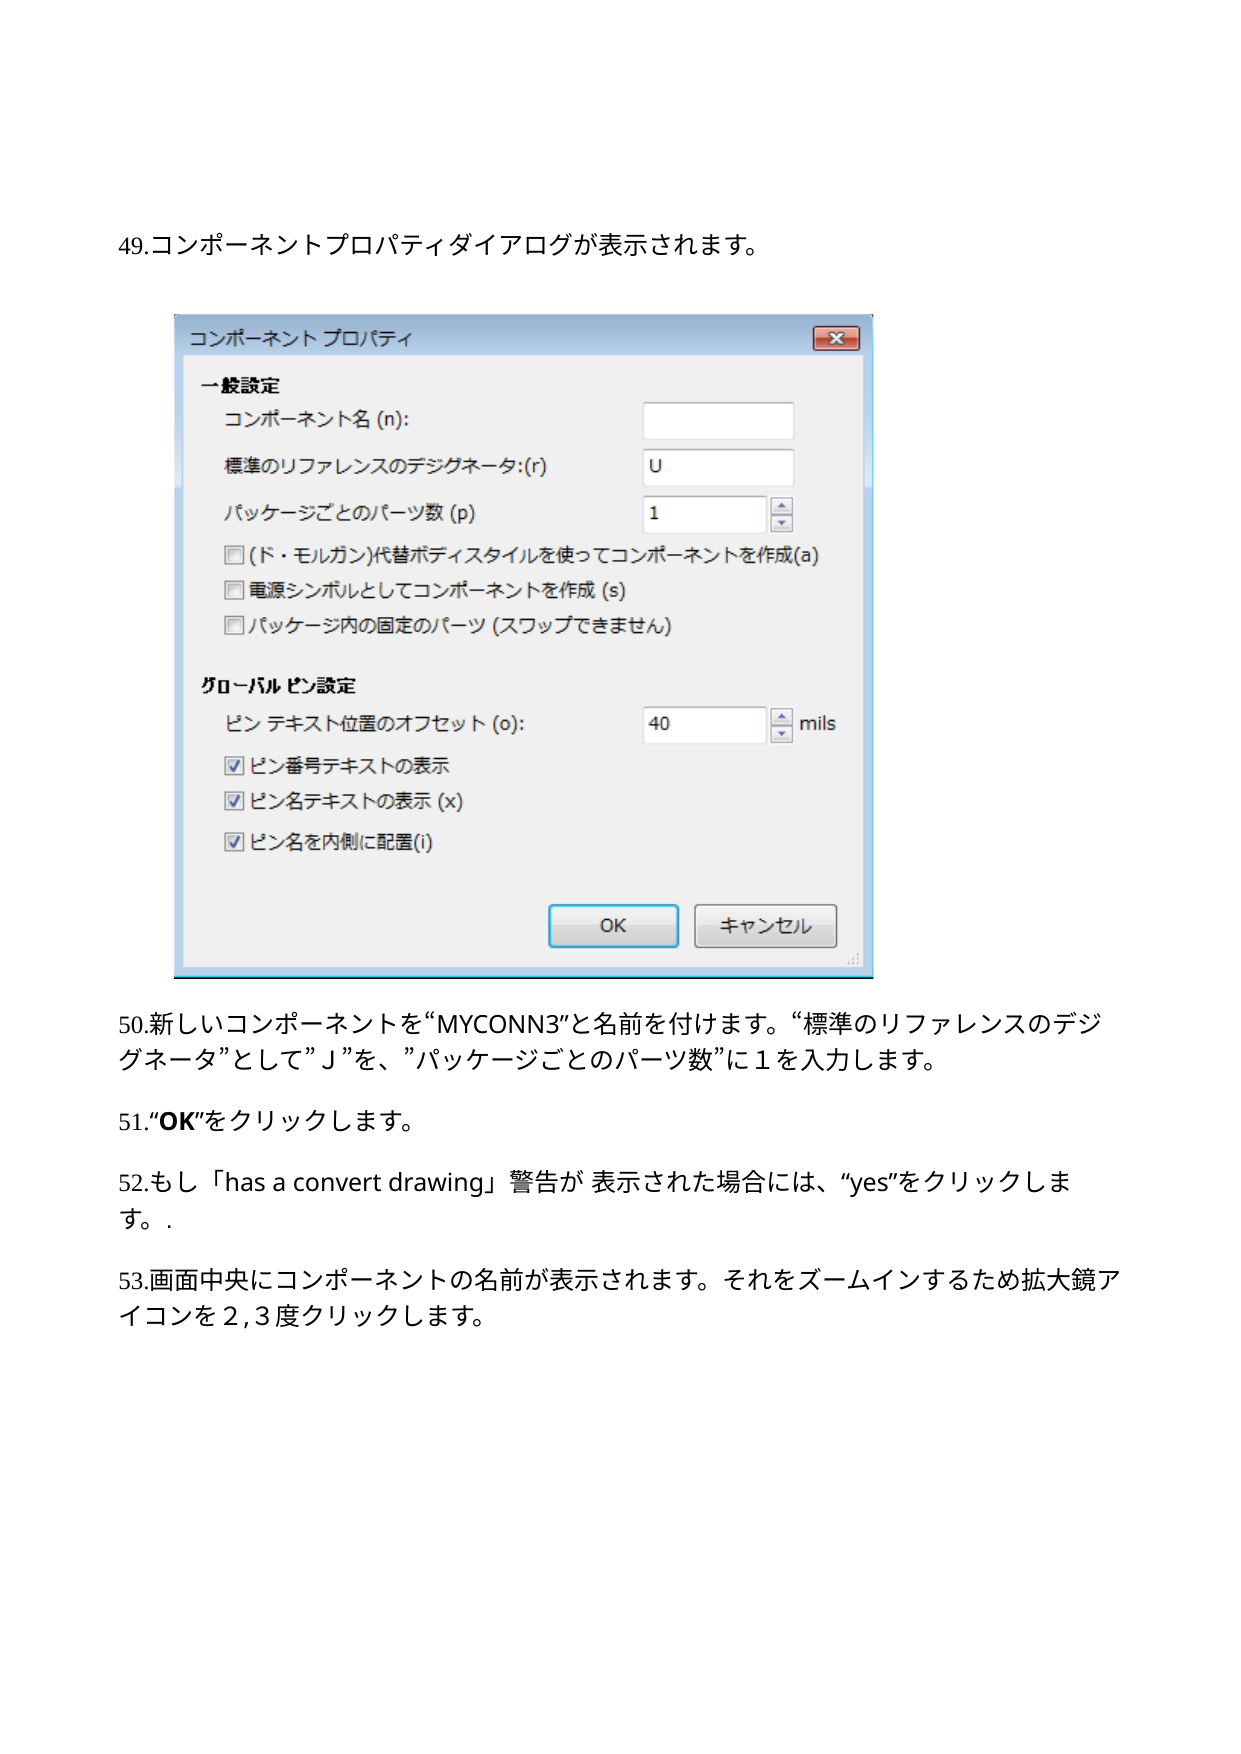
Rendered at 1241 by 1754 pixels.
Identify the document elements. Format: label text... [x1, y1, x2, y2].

list コンポーネントプロパティダイアログが表示されます。 [118, 226, 1122, 979]
list 画面中央にコンポーネントの名前が表示されます。それをズームインするため拡大鏡アイコンを２,３度クリックします。 [118, 1260, 1122, 1333]
list もし「has a convert drawing」警告が 表示された場合には、“yes”をクリックします。. [118, 1163, 1122, 1235]
list 新しいコンポーネントを“MYCONN3”と名前を付けます。“標準のリファレンスのデジグネータ”として”Ｊ”を、”パッケージごとのパーツ数”に１を入力します。 [118, 1004, 1122, 1077]
list “OK”をクリックします。 [118, 1102, 1122, 1138]
